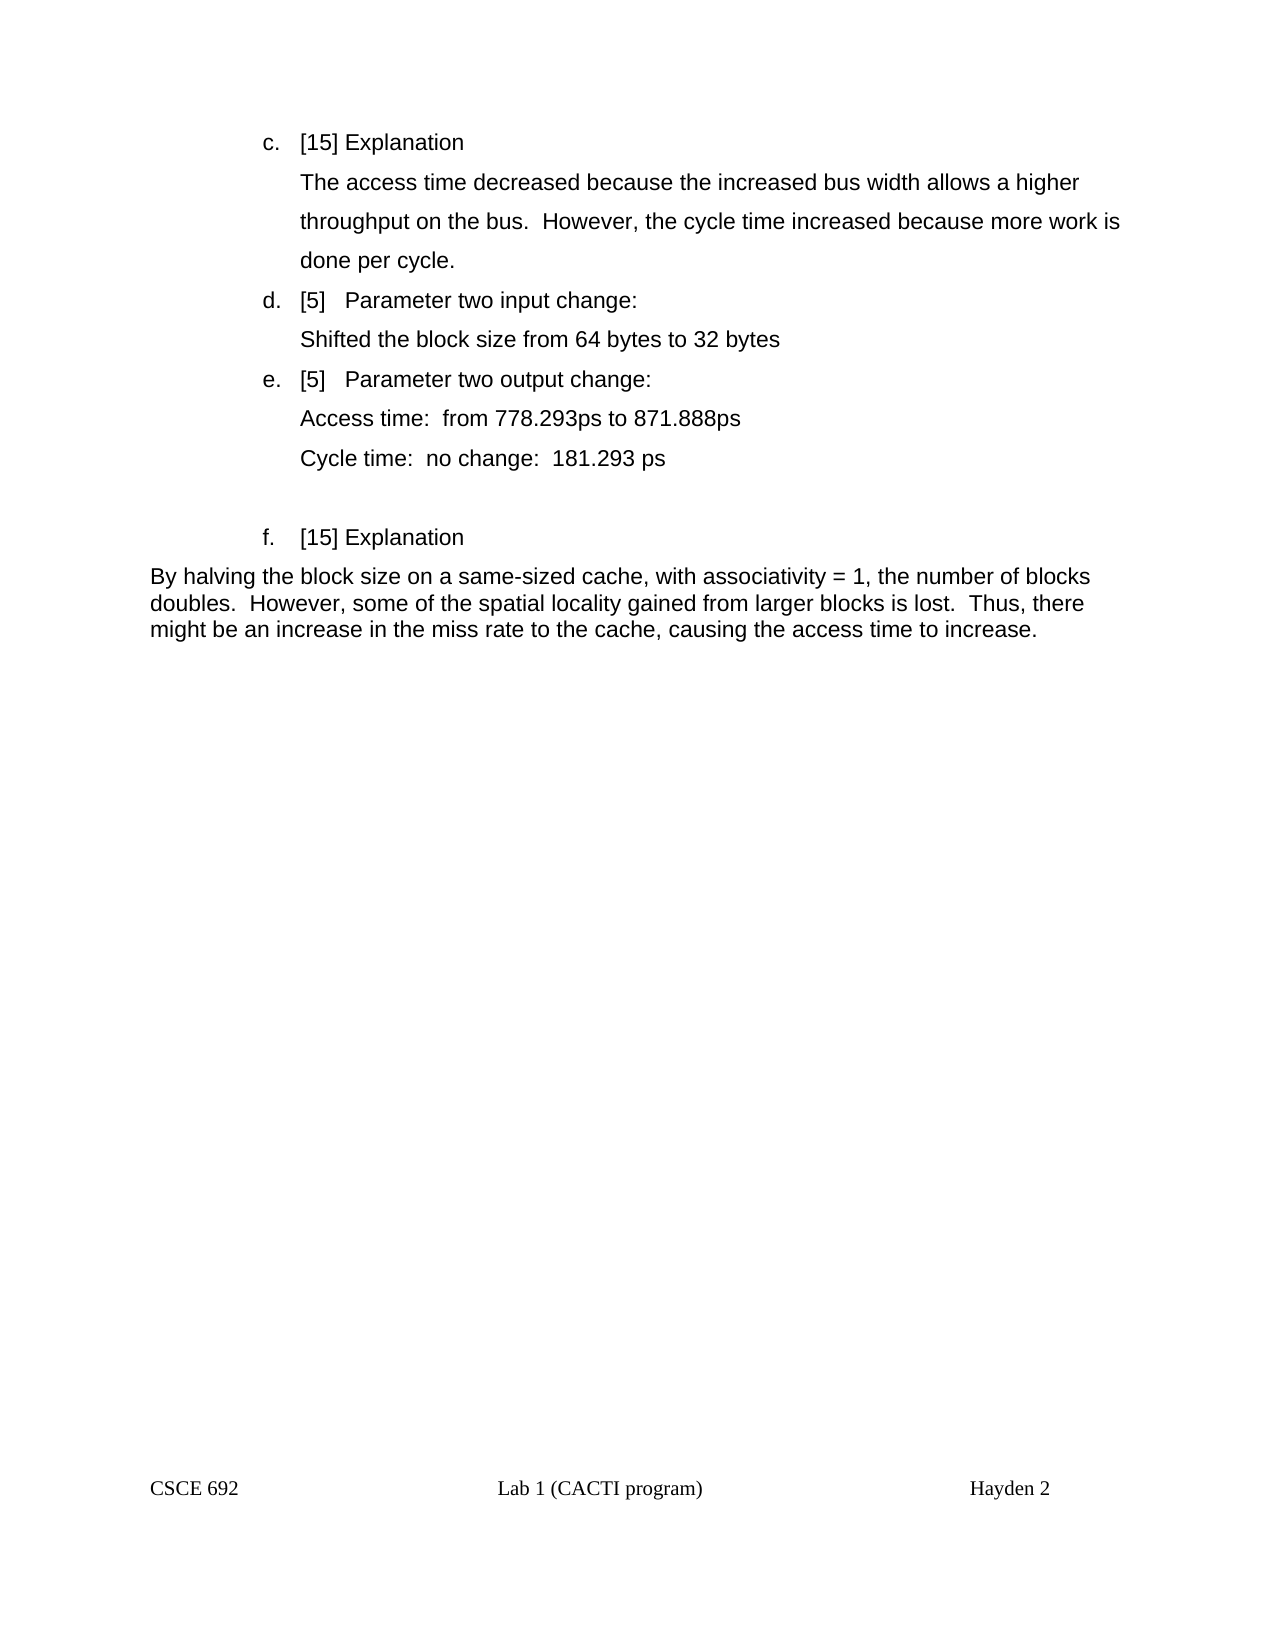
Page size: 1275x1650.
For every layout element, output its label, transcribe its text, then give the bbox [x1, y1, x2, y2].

list [15] Explanation [262, 129, 1125, 155]
list Access time: from 778.293ps to 871.888ps [262, 405, 1125, 432]
list [5] Parameter two output change: [262, 366, 1125, 392]
list The access time decreased because the increased bus width allows a higher throughput on the bus. However, the cycle time increased because more work is done per cycle. [300, 168, 1125, 274]
list [5] Parameter two input change: [262, 287, 1125, 313]
list Shifted the block size from 64 bytes to 32 bytes [262, 326, 1125, 353]
list [15] Explanation [262, 524, 1125, 550]
list Cycle time: no change: 181.293 ps [262, 445, 1125, 471]
text By halving the block size on a same-sized cache, with associativity = 1, the number of blocks doubles. However, some of the spatial locality gained from larger blocks is lost. Thus, there might be an increase in the miss rate to the cache, causing the access time to increase. [150, 563, 1125, 642]
